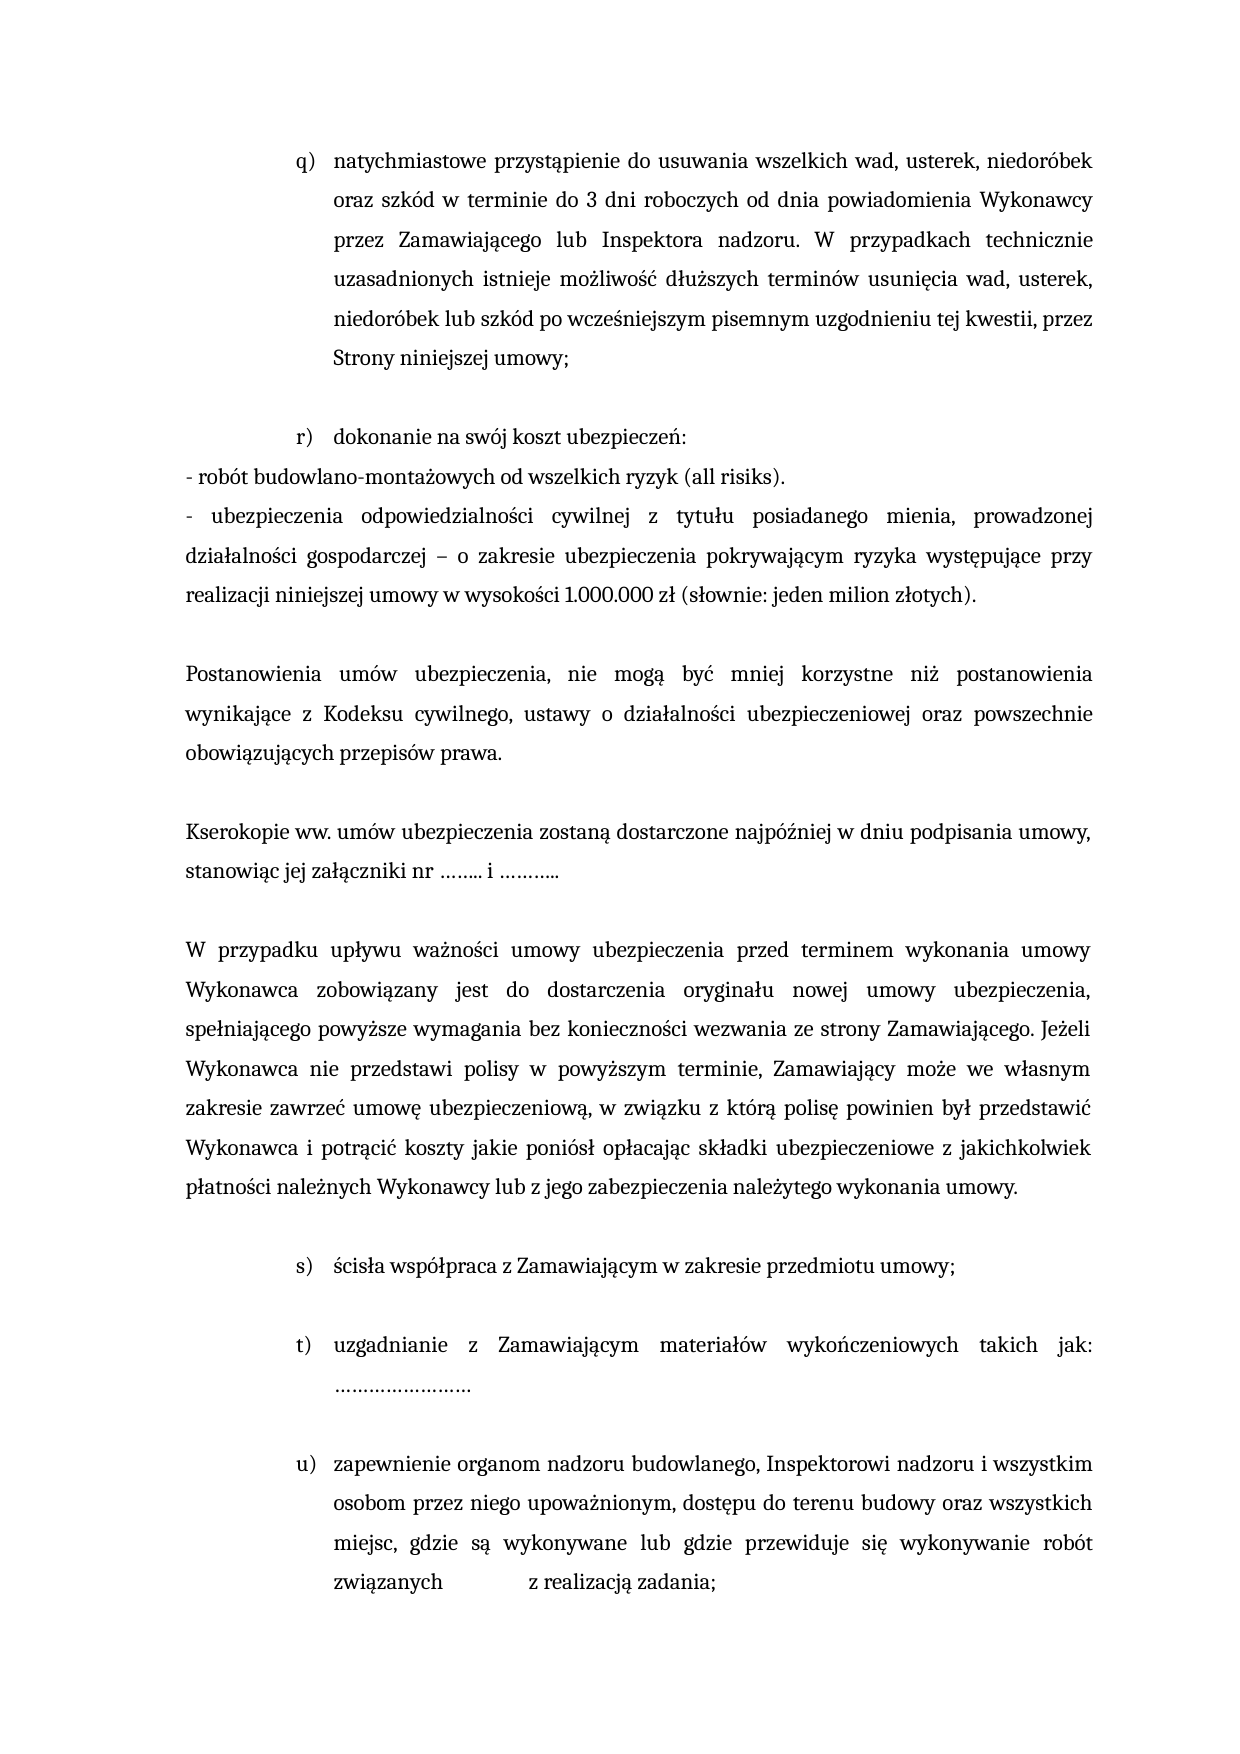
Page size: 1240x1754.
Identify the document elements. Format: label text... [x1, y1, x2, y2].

text - ubezpieczenia odpowiedzialności cywilnej z tytułu posiadanego mienia, prowadzonej działalności gospodarczej – o zakresie ubezpieczenia pokrywającym ryzyka występujące przy realizacji niniejszej umowy w wysokości 1.000.000 zł (słownie: jeden milion złotych). [185, 503, 1094, 608]
text Postanowienia umów ubezpieczenia, nie mogą być mniej korzystne niż postanowienia wynikające z Kodeksu cywilnego, ustawy o działalności ubezpieczeniowej oraz powszechnie obowiązujących przepisów prawa. [185, 661, 1094, 766]
list natychmiastowe przystąpienie do usuwania wszelkich wad, usterek, niedoróbek oraz szkód w terminie do 3 dni roboczych od dnia powiadomienia Wykonawcy przez Zamawiającego lub Inspektora nadzoru. W przypadkach technicznie uzasadnionych istnieje możliwość dłuższych terminów usunięcia wad, usterek, niedoróbek lub szkód po wcześniejszym pisemnym uzgodnieniu tej kwestii, przez Strony niniejszej umowy; [296, 148, 1094, 371]
list zapewnienie organom nadzoru budowlanego, Inspektorowi nadzoru i wszystkim osobom przez niego upoważnionym, dostępu do terenu budowy oraz wszystkich miejsc, gdzie są wykonywane lub gdzie przewiduje się wykonywanie robót związanych z realizacją zadania; [296, 1450, 1094, 1595]
list dokonanie na swój koszt ubezpieczeń: [296, 424, 1094, 450]
text W przypadku upływu ważności umowy ubezpieczenia przed terminem wykonania umowy Wykonawca zobowiązany jest do dostarczenia oryginału nowej umowy ubezpieczenia, spełniającego powyższe wymagania bez konieczności wezwania ze strony Zamawiającego. Jeżeli Wykonawca nie przedstawi polisy w powyższym terminie, Zamawiający może we własnym zakresie zawrzeć umowę ubezpieczeniową, w związku z którą polisę powinien był przedstawić Wykonawca i potrącić koszty jakie poniósł opłacając składki ubezpieczeniowe z jakichkolwiek płatności należnych Wykonawcy lub z jego zabezpieczenia należytego wykonania umowy. [185, 937, 1092, 1200]
list uzgadnianie z Zamawiającym materiałów wykończeniowych takich jak: …………………… [296, 1332, 1094, 1398]
text Kserokopie ww. umów ubezpieczenia zostaną dostarczone najpóźniej w dniu podpisania umowy, stanowiąc jej załączniki nr …….. i ……….. [185, 819, 1092, 884]
text - robót budowlano-montażowych od wszelkich ryzyk (all risiks). [148, 463, 1094, 490]
list ścisła współpraca z Zamawiającym w zakresie przedmiotu umowy; [296, 1253, 1094, 1279]
